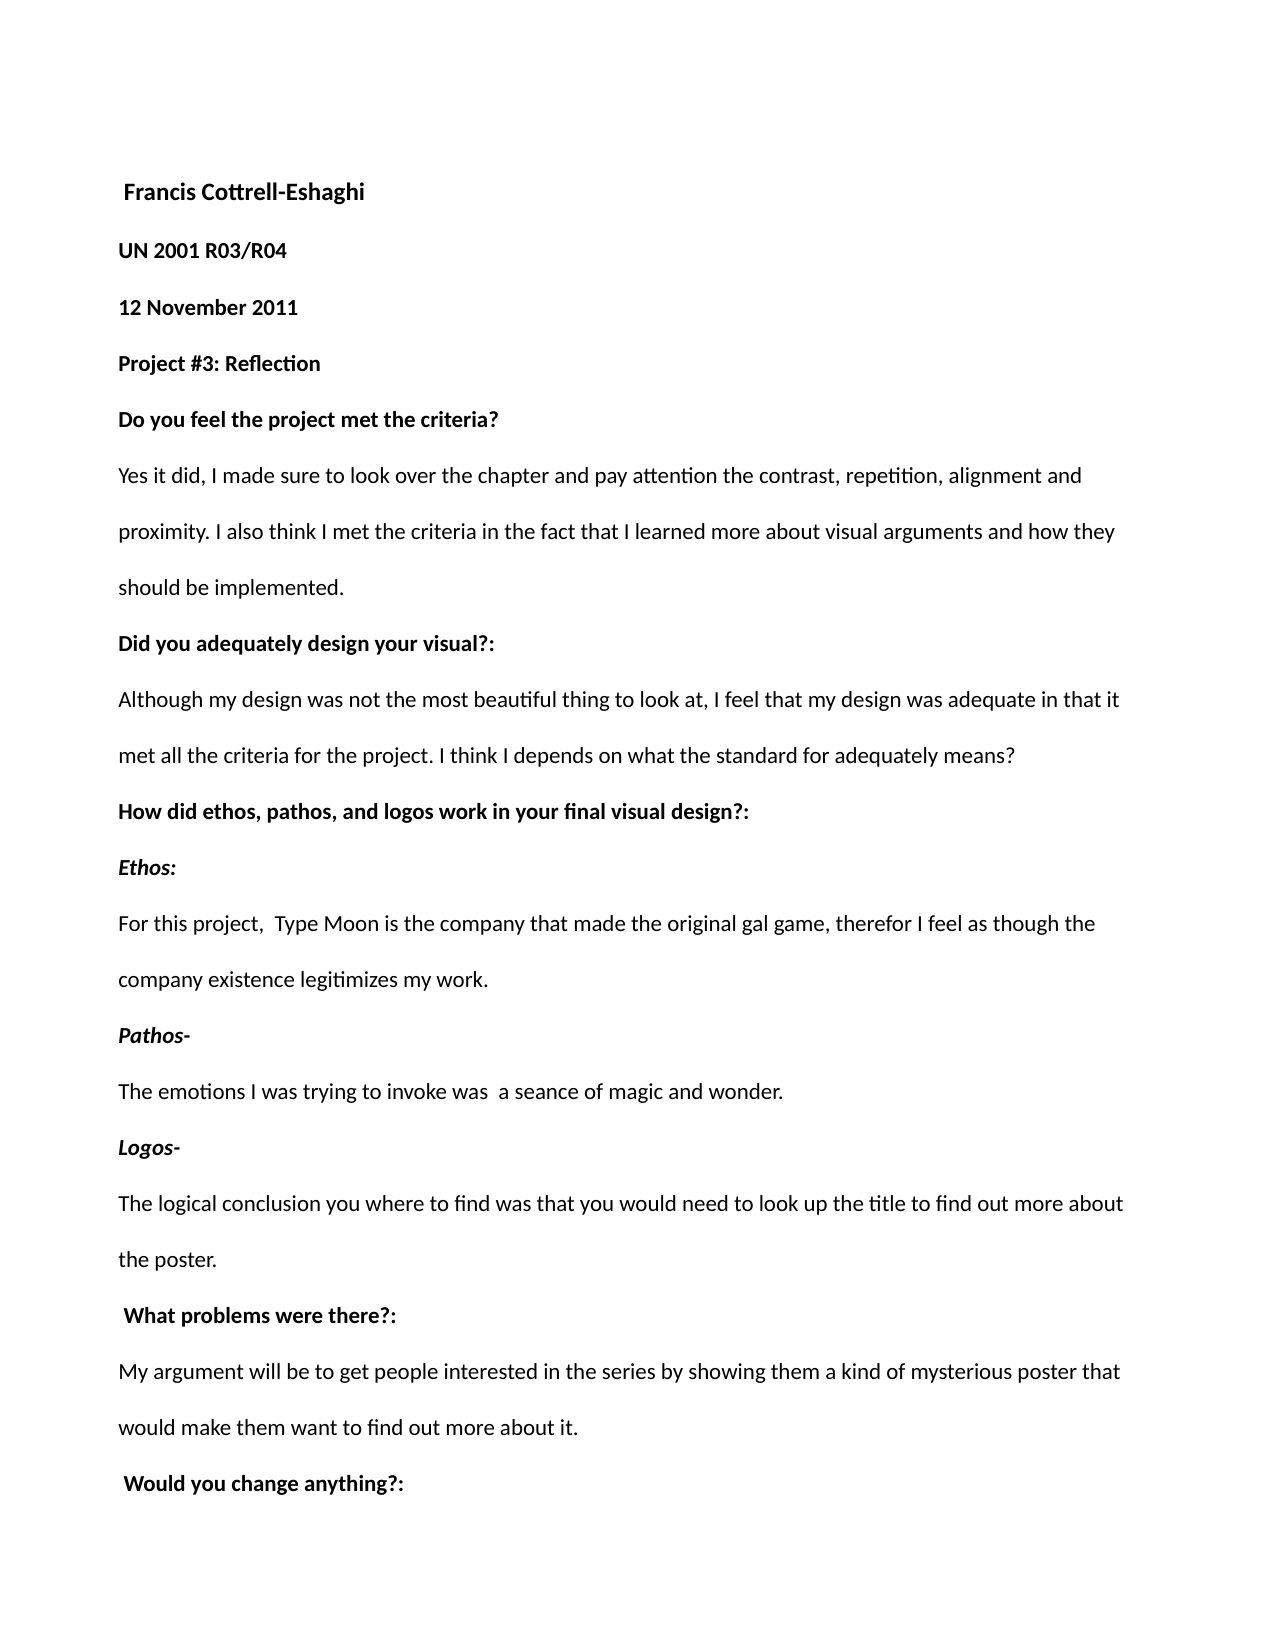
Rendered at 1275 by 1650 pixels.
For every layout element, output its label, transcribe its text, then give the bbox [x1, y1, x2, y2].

text Project #3: Reflection [118, 349, 1157, 377]
text Francis Cottrell-Eshaghi [118, 176, 1157, 206]
text How did ethos, pathos, and logos work in your final visual design?: [118, 797, 1157, 825]
text My argument will be to get people interested in the series by showing them a kind of mysterious poster that would make them want to find out more about it. [118, 1357, 1157, 1442]
text Yes it did, I made sure to look over the chapter and pay attention the contrast, repetition, alignment and proximity. I also think I met the criteria in the fact that I learned more about visual arguments and how they should be implemented. [118, 461, 1157, 601]
text Although my design was not the most beautiful thing to look at, I feel that my design was adequate in that it met all the criteria for the project. I think I depends on what the standard for adequately means? [118, 685, 1157, 769]
text Did you adequately design your visual?: [118, 629, 1157, 657]
text Would you change anything?: [118, 1469, 1157, 1498]
text Ethos: [118, 853, 1157, 881]
text What problems were there?: [118, 1301, 1157, 1329]
text The logical conclusion you where to find was that you would need to look up the title to find out more about the poster. [118, 1189, 1157, 1273]
text UN 2001 R03/R04 [118, 237, 1157, 265]
text The emotions I was trying to invoke was a seance of magic and wonder. [118, 1077, 1157, 1105]
text 12 November 2011 [118, 293, 1157, 321]
text For this project, Type Moon is the company that made the original gal game, therefor I feel as though the company existence legitimizes my work. [118, 909, 1157, 993]
text Pathos- [118, 1021, 1157, 1049]
text Do you feel the project met the criteria? [118, 405, 1157, 433]
text Logos- [118, 1133, 1157, 1161]
